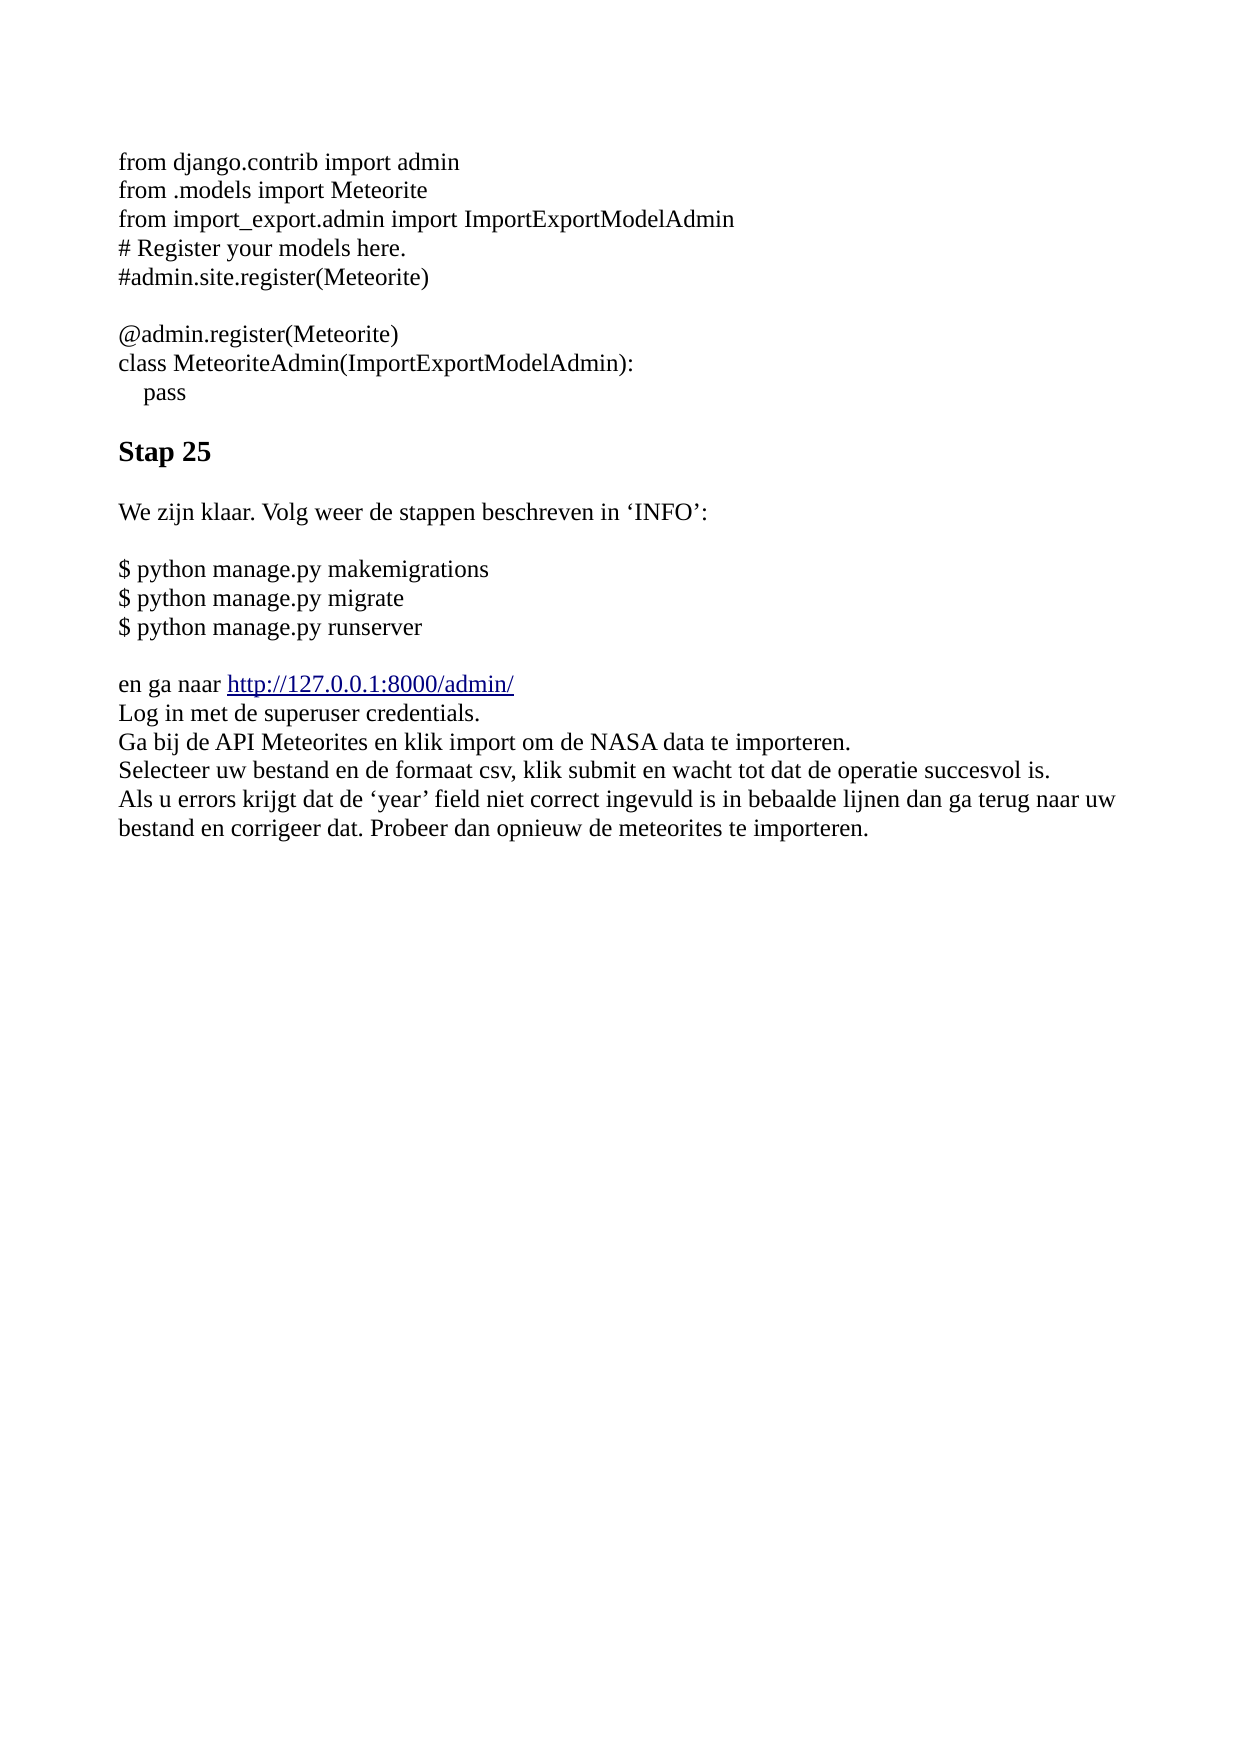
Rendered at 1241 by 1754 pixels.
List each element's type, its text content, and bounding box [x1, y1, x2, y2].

text Selecteer uw bestand en de formaat csv, klik submit en wacht tot dat de operatie succesvol is. [118, 755, 1122, 784]
text from import_export.admin import ImportExportModelAdmin [118, 204, 1122, 233]
text Als u errors krijgt dat de ‘year’ field niet correct ingevuld is in bebaalde lijnen dan ga terug naar uw bestand en corrigeer dat. Probeer dan opnieuw de meteorites te importeren. [118, 784, 1122, 842]
text $ python manage.py makemigrations [118, 554, 1122, 583]
text en ga naar http://127.0.0.1:8000/admin/ [118, 669, 1122, 698]
text class MeteoriteAdmin(ImportExportModelAdmin): [118, 348, 1122, 377]
text pass [118, 377, 1122, 406]
text #admin.site.register(Meteorite) [118, 262, 1122, 291]
text from django.contrib import admin [118, 147, 1122, 176]
text Stap 25 [118, 434, 1122, 468]
text Log in met de superuser credentials. [118, 698, 1122, 727]
text Ga bij de API Meteorites en klik import om de NASA data te importeren. [118, 727, 1122, 755]
text We zijn klaar. Volg weer de stappen beschreven in ‘INFO’: [118, 497, 1122, 525]
text from .models import Meteorite [118, 176, 1122, 204]
text # Register your models here. [118, 233, 1122, 262]
text @admin.register(Meteorite) [118, 319, 1122, 348]
text $ python manage.py runserver [118, 612, 1122, 640]
text $ python manage.py migrate [118, 583, 1122, 612]
